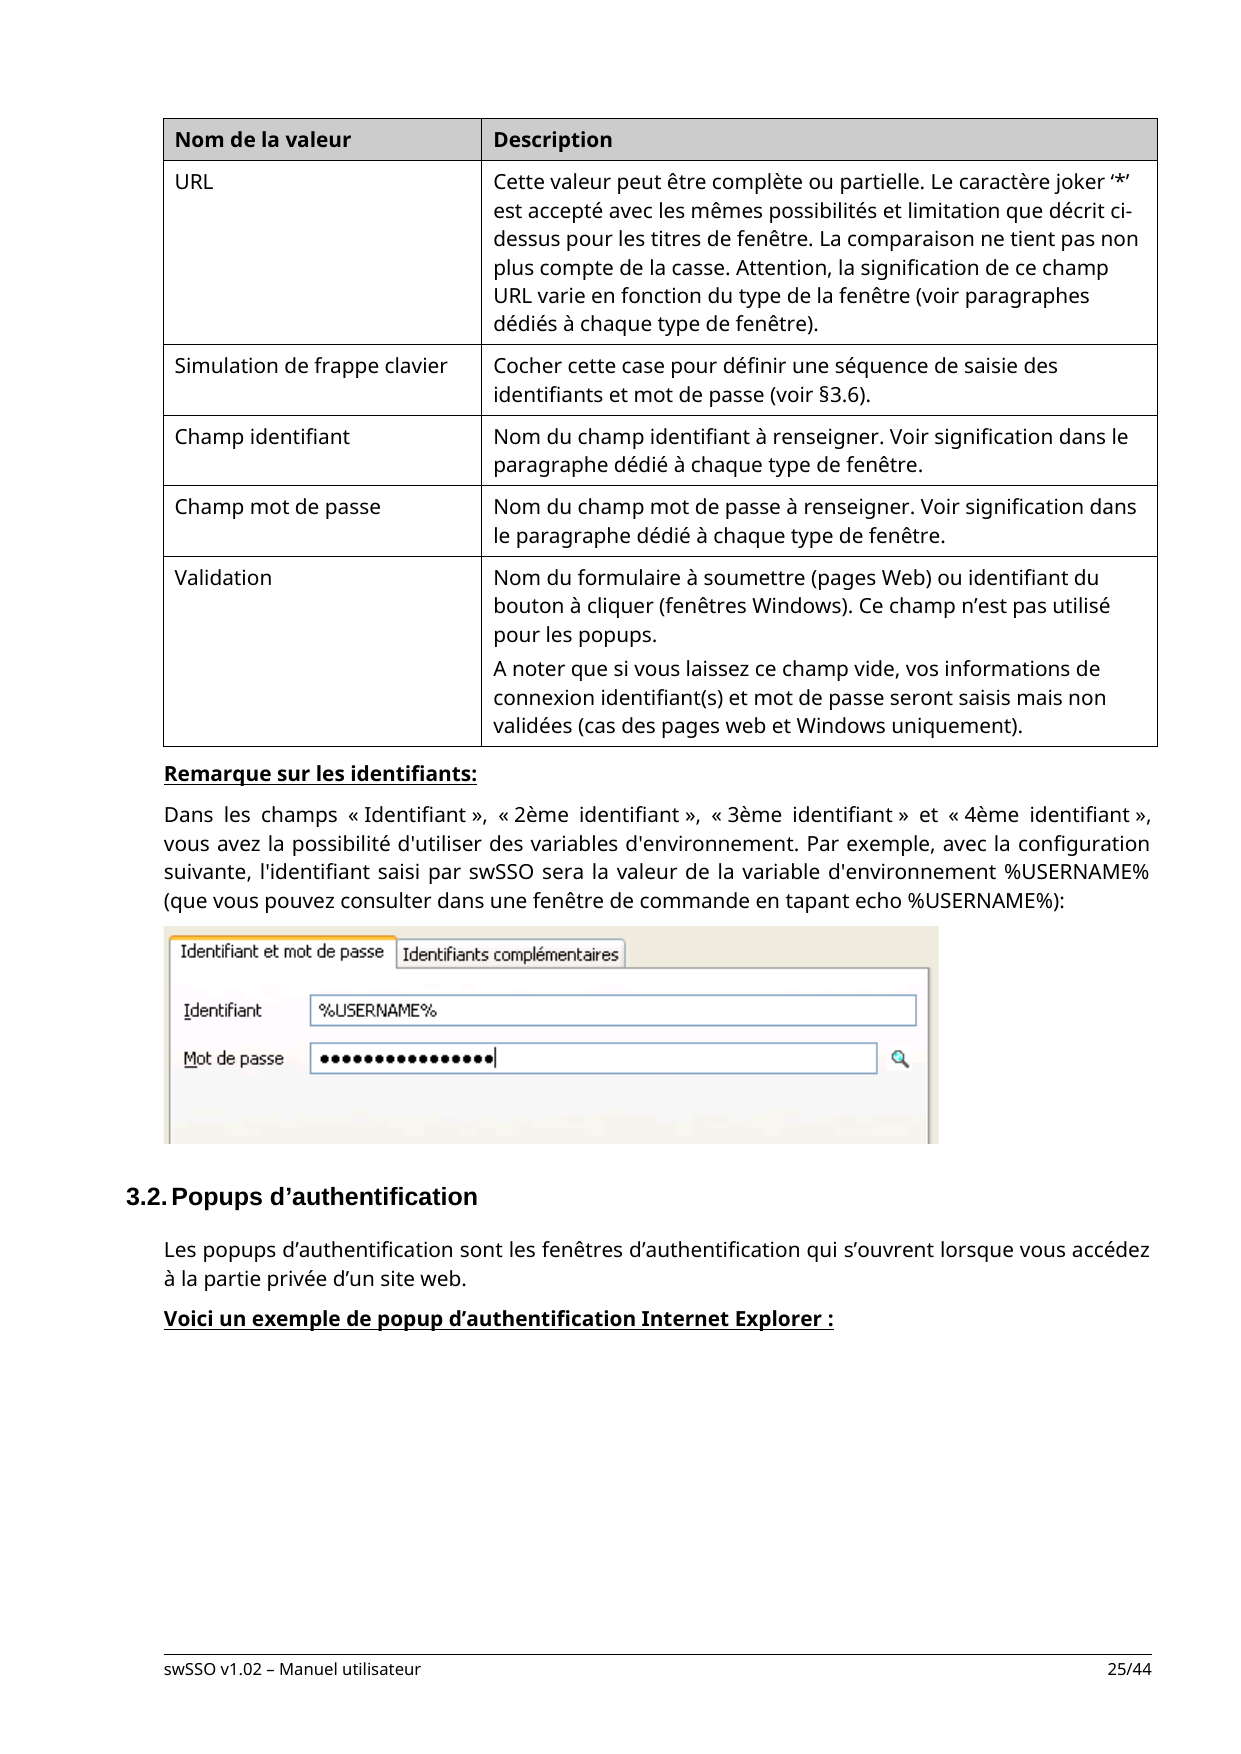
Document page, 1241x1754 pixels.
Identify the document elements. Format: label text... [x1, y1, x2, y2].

table_cell Nom du champ identifiant à renseigner. Voir signification dans le paragraphe dédié à chaque type de fenêtre. [482, 416, 1157, 485]
table_cell Nom du champ mot de passe à renseigner. Voir signification dans le paragraphe dédié à chaque type de fenêtre. [482, 486, 1157, 556]
subtitle Popups d’authentification [126, 1181, 1152, 1210]
table_cell Validation [164, 557, 481, 746]
text Dans les champs « Identifiant », « 2ème identifiant », « 3ème identifiant » et « 4ème identifiant », vous avez la possibilité d'utiliser des variables d'environnement. Par exemple, avec la configuration suivante, l'identifiant saisi par swSSO sera la valeur de la variable d'environnement %USERNAME% (que vous pouvez consulter dans une fenêtre de commande en tapant echo %USERNAME%): [164, 800, 1152, 914]
text Les popups d’authentification sont les fenêtres d’authentification qui s’ouvrent lorsque vous accédez à la partie privée d’un site web. [164, 1235, 1152, 1292]
table_cell Simulation de frappe clavier [164, 345, 481, 415]
table_header Description [482, 119, 1157, 160]
table_cell Champ identifiant [164, 416, 481, 485]
table_cell Cette valeur peut être complète ou partielle. Le caractère joker ‘*’ est accepté avec les mêmes possibilités et limitation que décrit ci-dessus pour les titres de fenêtre. La comparaison ne tient pas non plus compte de la casse. Attention, la signification de ce champ URL varie en fonction du type de la fenêtre (voir paragraphes dédiés à chaque type de fenêtre). [482, 161, 1157, 344]
text Voici un exemple de popup d’authentification Internet Explorer : [164, 1304, 1152, 1333]
table_header Nom de la valeur [164, 119, 481, 160]
table_cell Nom du formulaire à soumettre (pages Web) ou identifiant du bouton à cliquer (fenêtres Windows). Ce champ n’est pas utilisé pour les popups. A noter que si vous laissez ce champ vide, vos informations de connexion identifiant(s) et mot de passe seront saisis mais non validées (cas des pages web et Windows uniquement). [482, 557, 1157, 746]
table_cell Champ mot de passe [164, 486, 481, 556]
table_cell Cocher cette case pour définir une séquence de saisie des identifiants et mot de passe (voir §3.6). [482, 345, 1157, 415]
text Remarque sur les identifiants: [164, 759, 1152, 788]
table_cell URL [164, 161, 481, 344]
